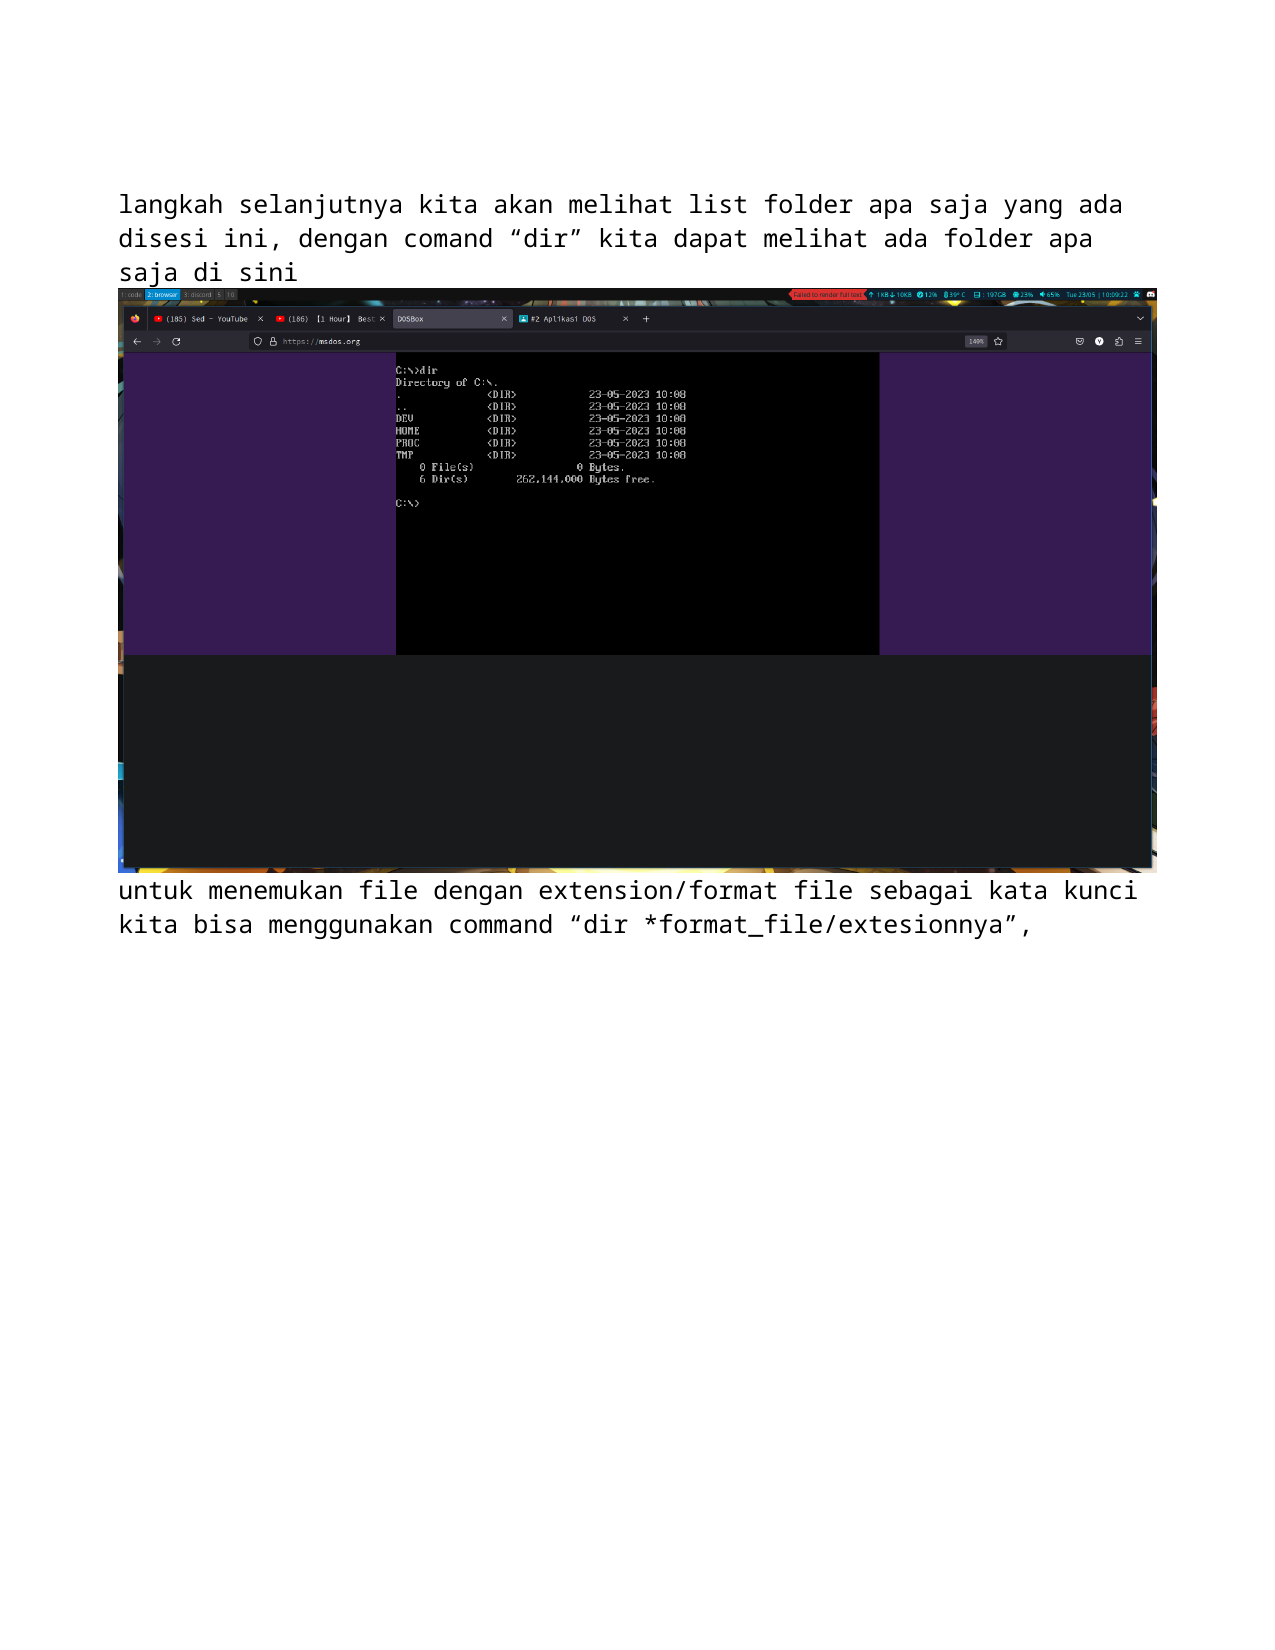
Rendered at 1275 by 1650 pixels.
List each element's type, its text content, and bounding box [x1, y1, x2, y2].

text untuk menemukan file dengan extension/format file sebagai kata kunci kita bisa menggunakan command “dir *format_file/extesionnya”, [118, 873, 1157, 941]
text langkah selanjutnya kita akan melihat list folder apa saja yang ada disesi ini, dengan comand “dir” kita dapat melihat ada folder apa saja di sini [118, 186, 1157, 288]
picture [118, 288, 1157, 873]
